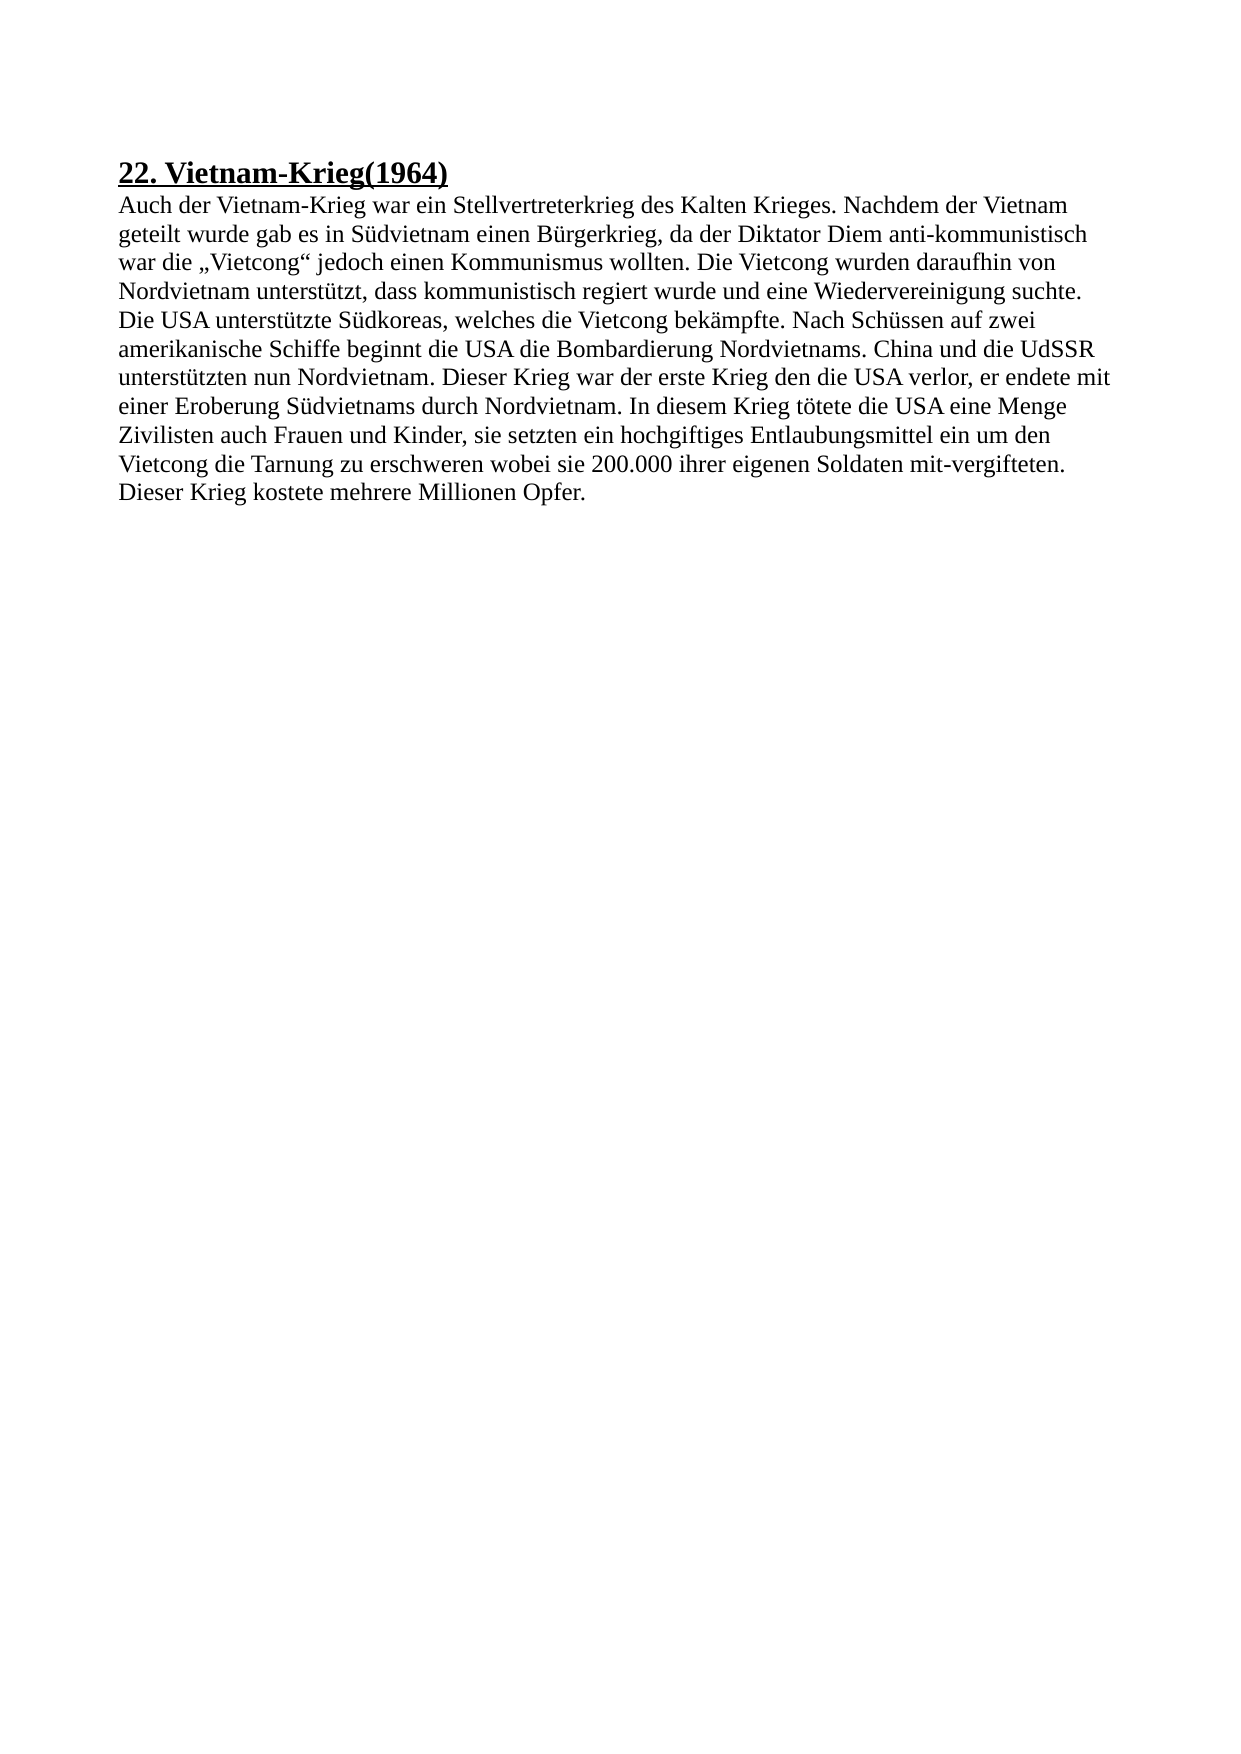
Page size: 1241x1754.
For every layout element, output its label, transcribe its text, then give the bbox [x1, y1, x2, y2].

text Auch der Vietnam-Krieg war ein Stellvertreterkrieg des Kalten Krieges. Nachdem der Vietnam geteilt wurde gab es in Südvietnam einen Bürgerkrieg, da der Diktator Diem anti-kommunistisch war die „Vietcong“ jedoch einen Kommunismus wollten. Die Vietcong wurden daraufhin von Nordvietnam unterstützt, dass kommunistisch regiert wurde und eine Wiedervereinigung suchte. Die USA unterstützte Südkoreas, welches die Vietcong bekämpfte. Nach Schüssen auf zwei amerikanische Schiffe beginnt die USA die Bombardierung Nordvietnams. China und die UdSSR unterstützten nun Nordvietnam. Dieser Krieg war der erste Krieg den die USA verlor, er endete mit einer Eroberung Südvietnams durch Nordvietnam. In diesem Krieg tötete die USA eine Menge Zivilisten auch Frauen und Kinder, sie setzten ein hochgiftiges Entlaubungsmittel ein um den Vietcong die Tarnung zu erschweren wobei sie 200.000 ihrer eigenen Soldaten mit-vergifteten. Dieser Krieg kostete mehrere Millionen Opfer. [118, 190, 1122, 506]
text 22. Vietnam-Krieg(1964) [118, 154, 1122, 190]
